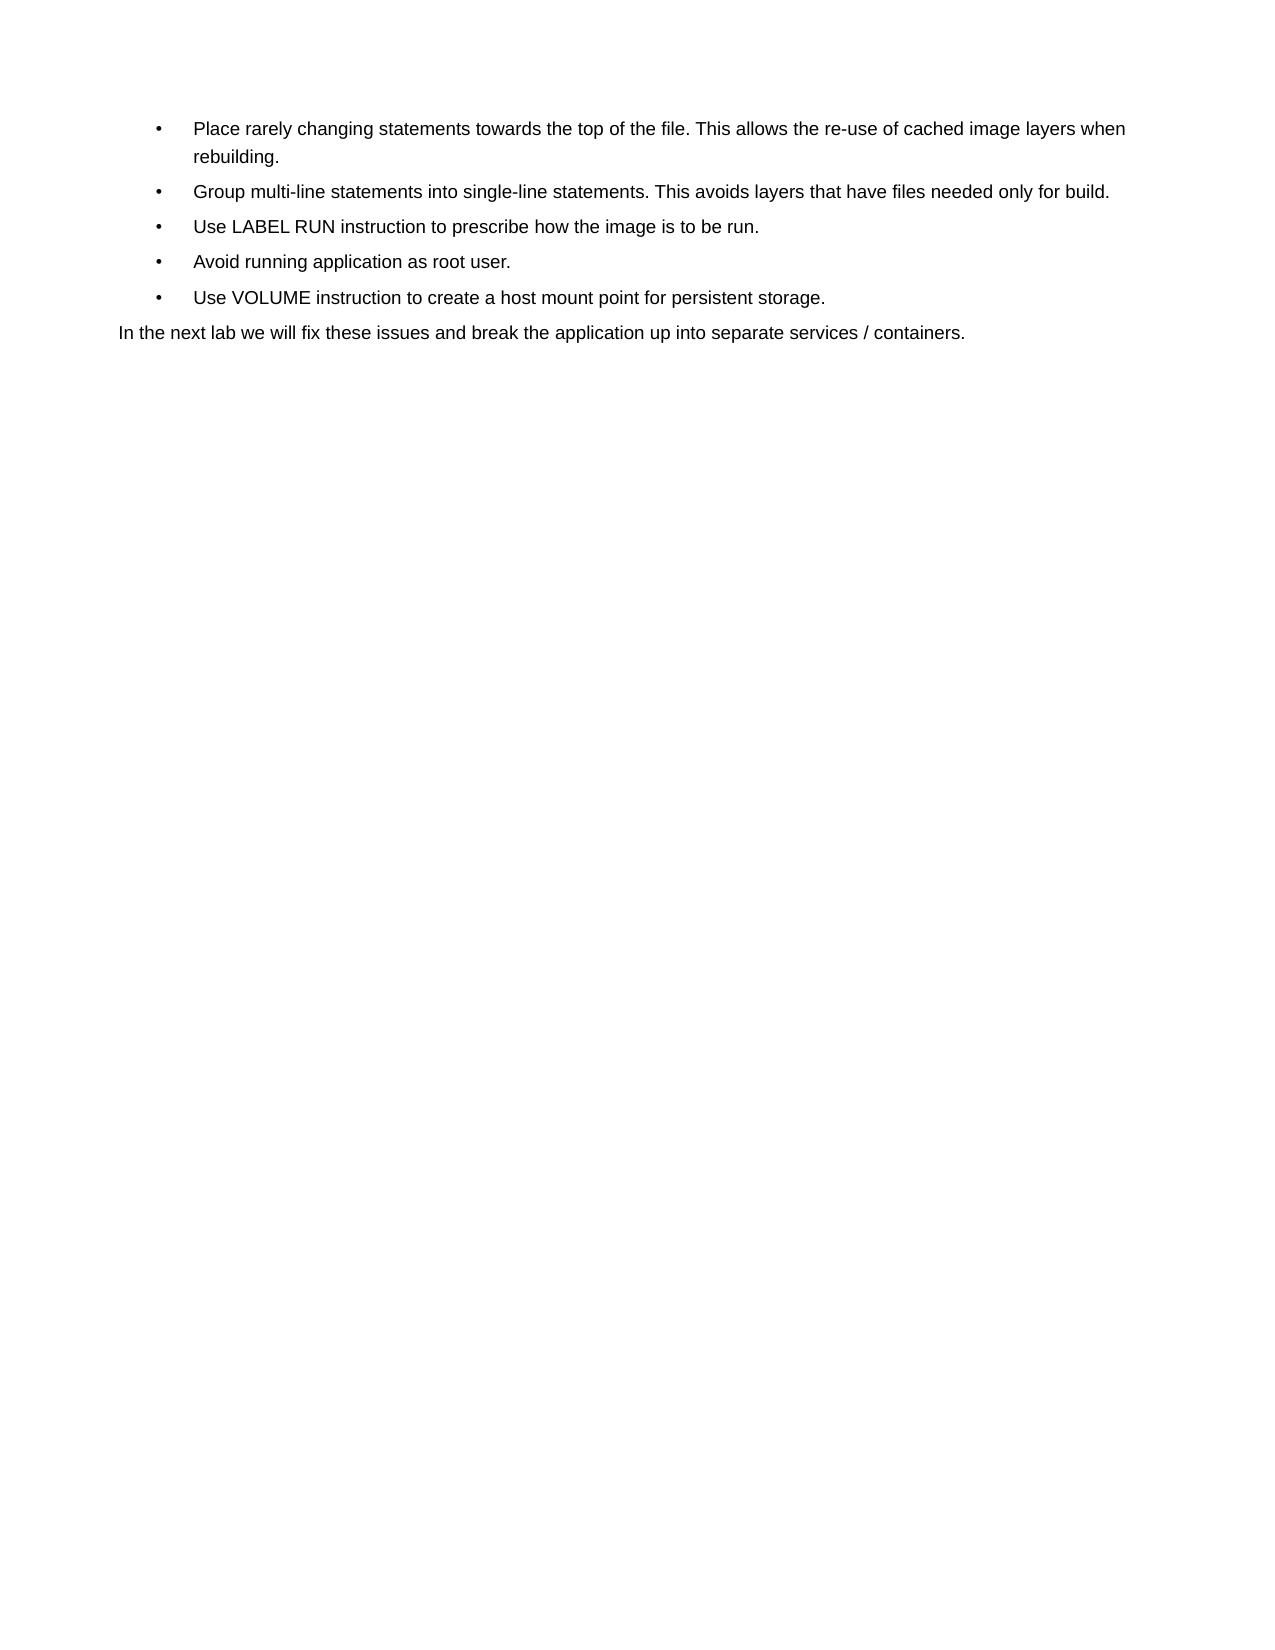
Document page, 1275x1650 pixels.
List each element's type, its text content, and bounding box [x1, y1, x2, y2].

list Use LABEL RUN instruction to prescribe how the image is to be run. [156, 216, 1157, 238]
list Use VOLUME instruction to create a host mount point for persistent storage. [156, 287, 1157, 308]
list Place rarely changing statements towards the top of the file. This allows the re-use of cached image layers when rebuilding. [156, 118, 1157, 167]
list Group multi-line statements into single-line statements. This avoids layers that have files needed only for build. [156, 181, 1157, 203]
list Avoid running application as root user. [156, 251, 1157, 273]
text In the next lab we will fix these issues and break the application up into separate services / containers. [118, 322, 1157, 343]
